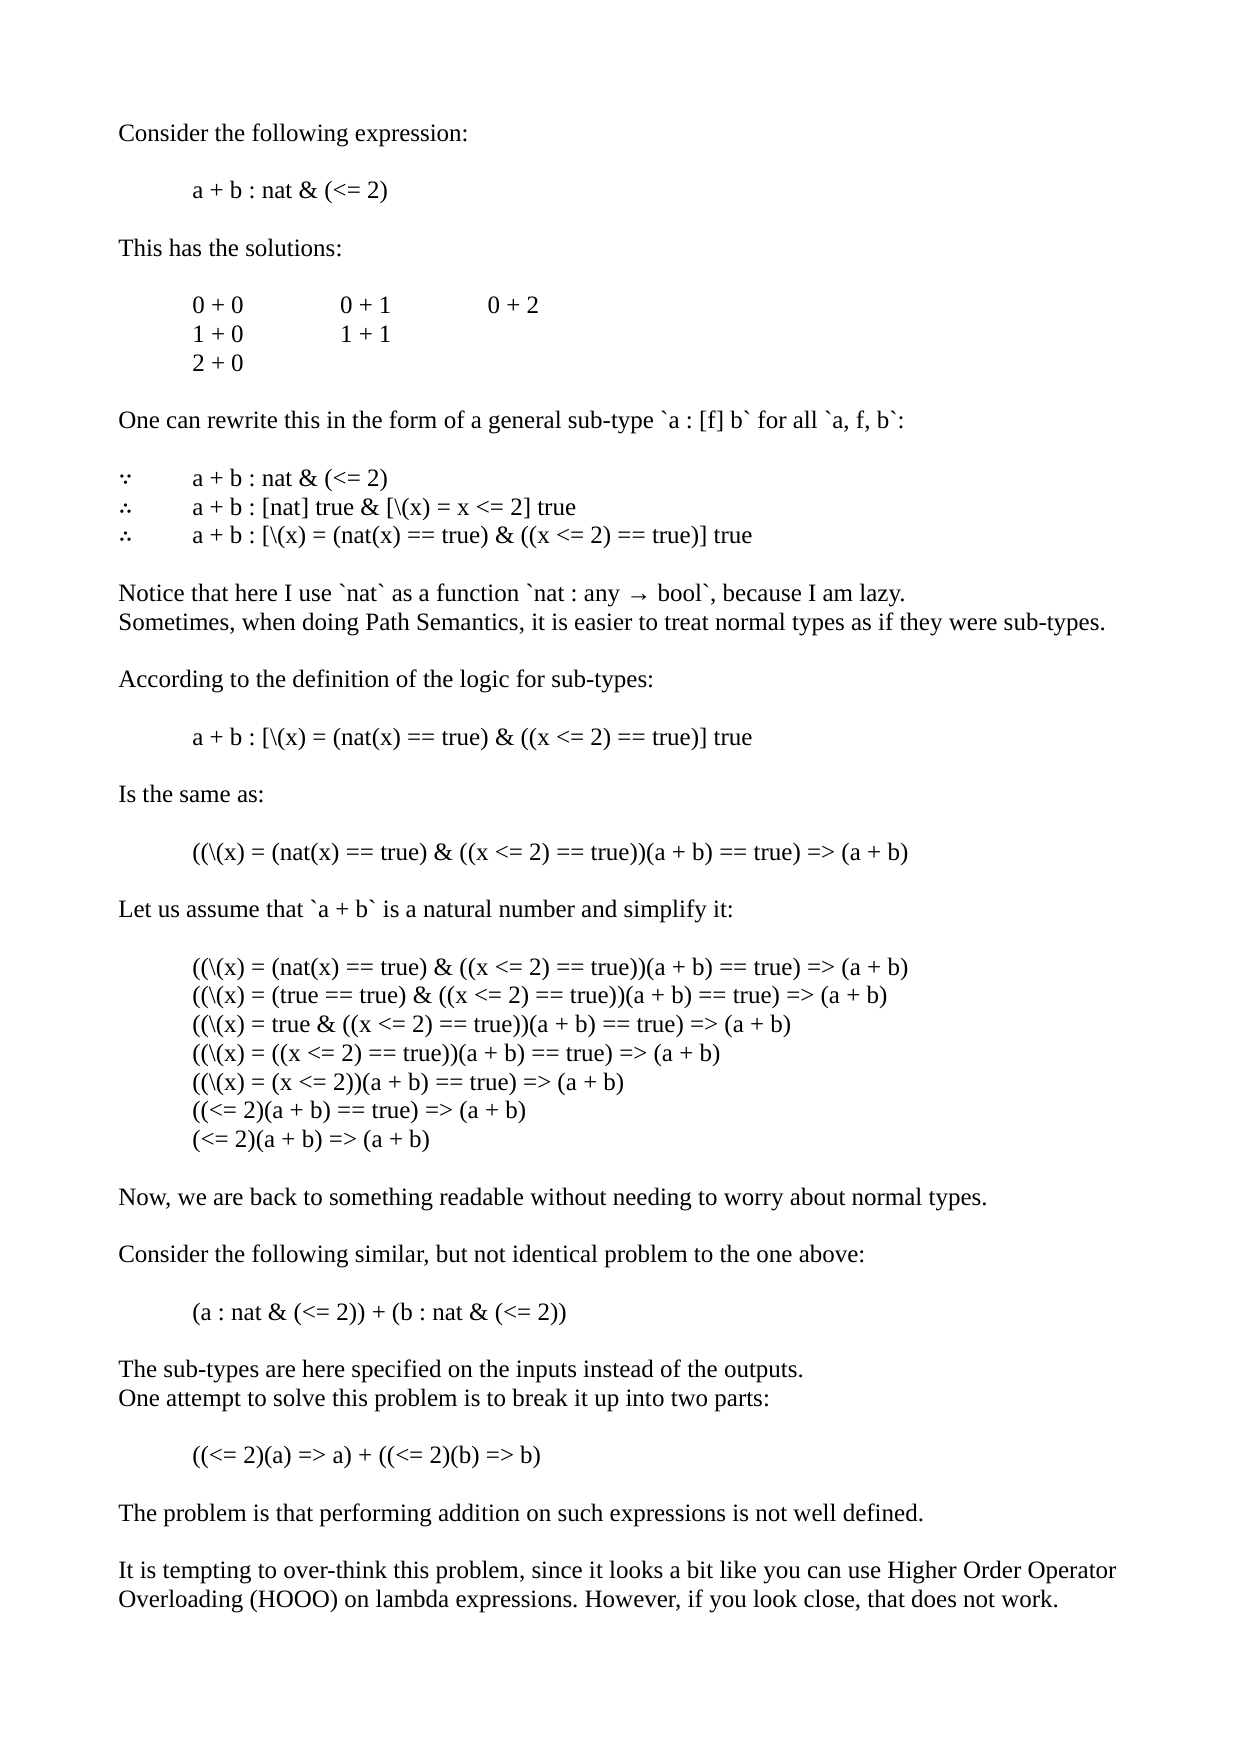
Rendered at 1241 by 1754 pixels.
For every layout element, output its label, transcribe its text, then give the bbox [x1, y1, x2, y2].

text a + b : [\(x) = (nat(x) == true) & ((x <= 2) == true)] true [118, 722, 1122, 751]
text ∵ a + b : nat & (<= 2) [118, 463, 1122, 492]
text ((\(x) = true & ((x <= 2) == true))(a + b) == true) => (a + b) [118, 1009, 1122, 1038]
text It is tempting to over-think this problem, since it looks a bit like you can use Higher Order Operator Overloading (HOOO) on lambda expressions. However, if you look close, that does not work. [118, 1556, 1122, 1613]
text ∴ a + b : [nat] true & [\(x) = x <= 2] true [118, 492, 1122, 521]
text According to the definition of the logic for sub-types: [118, 664, 1122, 693]
text Is the same as: [118, 779, 1122, 808]
text ((<= 2)(a + b) == true) => (a + b) [118, 1096, 1122, 1124]
text a + b : nat & (<= 2) [118, 176, 1122, 204]
text The sub-types are here specified on the inputs instead of the outputs. One attempt to solve this problem is to break it up into two parts: [118, 1354, 1122, 1412]
text Now, we are back to something readable without needing to worry about normal types. [118, 1182, 1122, 1211]
text 2 + 0 [118, 348, 1122, 377]
text Sometimes, when doing Path Semantics, it is easier to treat normal types as if they were sub-types. [118, 607, 1122, 636]
text ∴ a + b : [\(x) = (nat(x) == true) & ((x <= 2) == true)] true [118, 521, 1122, 549]
text This has the solutions: [118, 233, 1122, 262]
text Notice that here I use `nat` as a function `nat : any → bool`, because I am lazy. [118, 578, 1122, 607]
text (a : nat & (<= 2)) + (b : nat & (<= 2)) [118, 1297, 1122, 1326]
text Let us assume that `a + b` is a natural number and simplify it: [118, 894, 1122, 923]
text ((\(x) = ((x <= 2) == true))(a + b) == true) => (a + b) [118, 1038, 1122, 1067]
text Consider the following expression: [118, 118, 1122, 147]
text 0 + 0 0 + 1 0 + 2 [118, 291, 1122, 319]
text ((\(x) = (nat(x) == true) & ((x <= 2) == true))(a + b) == true) => (a + b) [118, 952, 1122, 981]
text One can rewrite this in the form of a general sub-type `a : [f] b` for all `a, f, b`: [118, 406, 1122, 434]
text The problem is that performing addition on such expressions is not well defined. [118, 1498, 1122, 1527]
text ((<= 2)(a) => a) + ((<= 2)(b) => b) [118, 1441, 1122, 1469]
text (<= 2)(a + b) => (a + b) [118, 1124, 1122, 1153]
text Consider the following similar, but not identical problem to the one above: [118, 1239, 1122, 1268]
text ((\(x) = (true == true) & ((x <= 2) == true))(a + b) == true) => (a + b) [118, 981, 1122, 1009]
text ((\(x) = (x <= 2))(a + b) == true) => (a + b) [118, 1067, 1122, 1096]
text ((\(x) = (nat(x) == true) & ((x <= 2) == true))(a + b) == true) => (a + b) [118, 837, 1122, 866]
text 1 + 0 1 + 1 [118, 319, 1122, 348]
